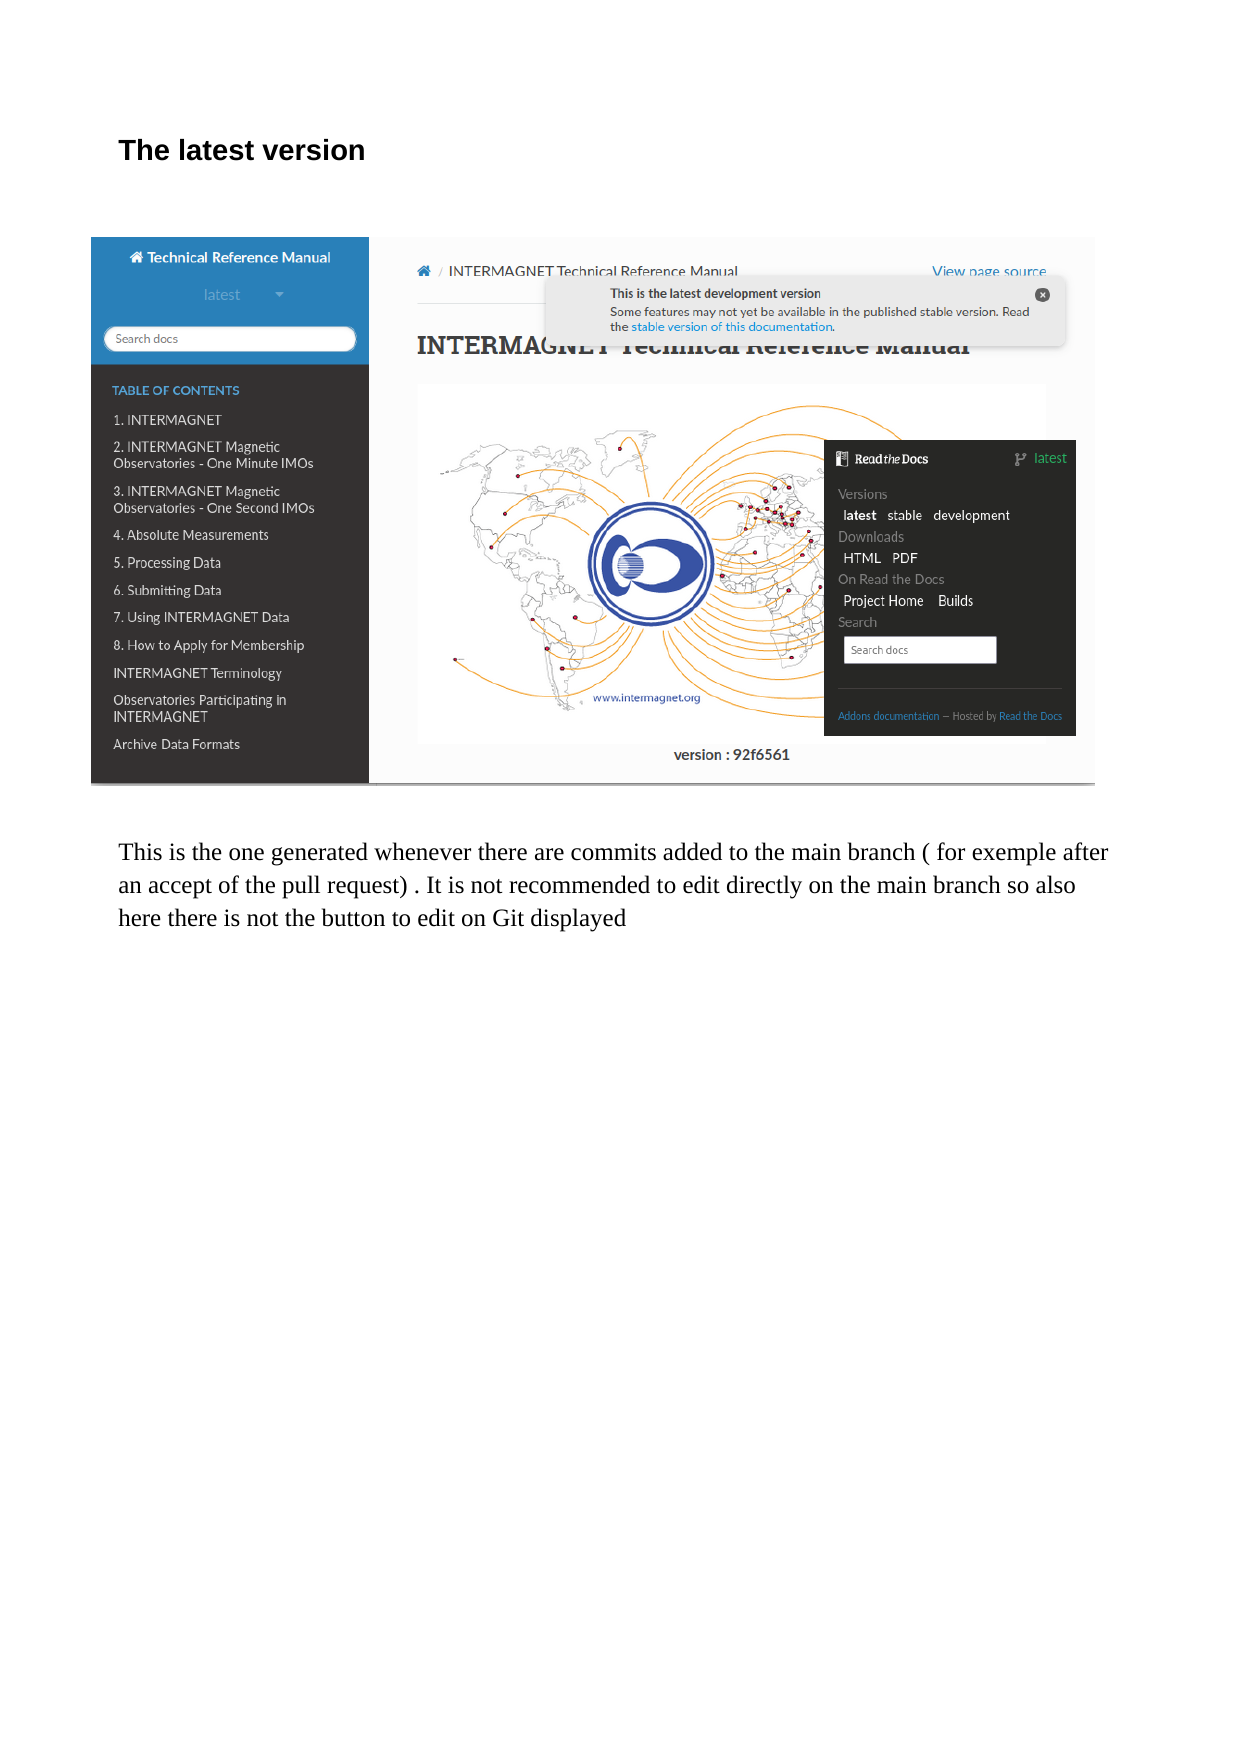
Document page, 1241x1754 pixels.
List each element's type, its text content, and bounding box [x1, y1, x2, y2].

subtitle The latest version [118, 133, 1122, 166]
picture [91, 237, 1095, 786]
text This is the one generated whenever there are commits added to the main branch ( for exemple after an accept of the pull request) . It is not recommended to edit directly on the main branch so also here there is not the button to edit on Git displayed [118, 837, 1122, 932]
